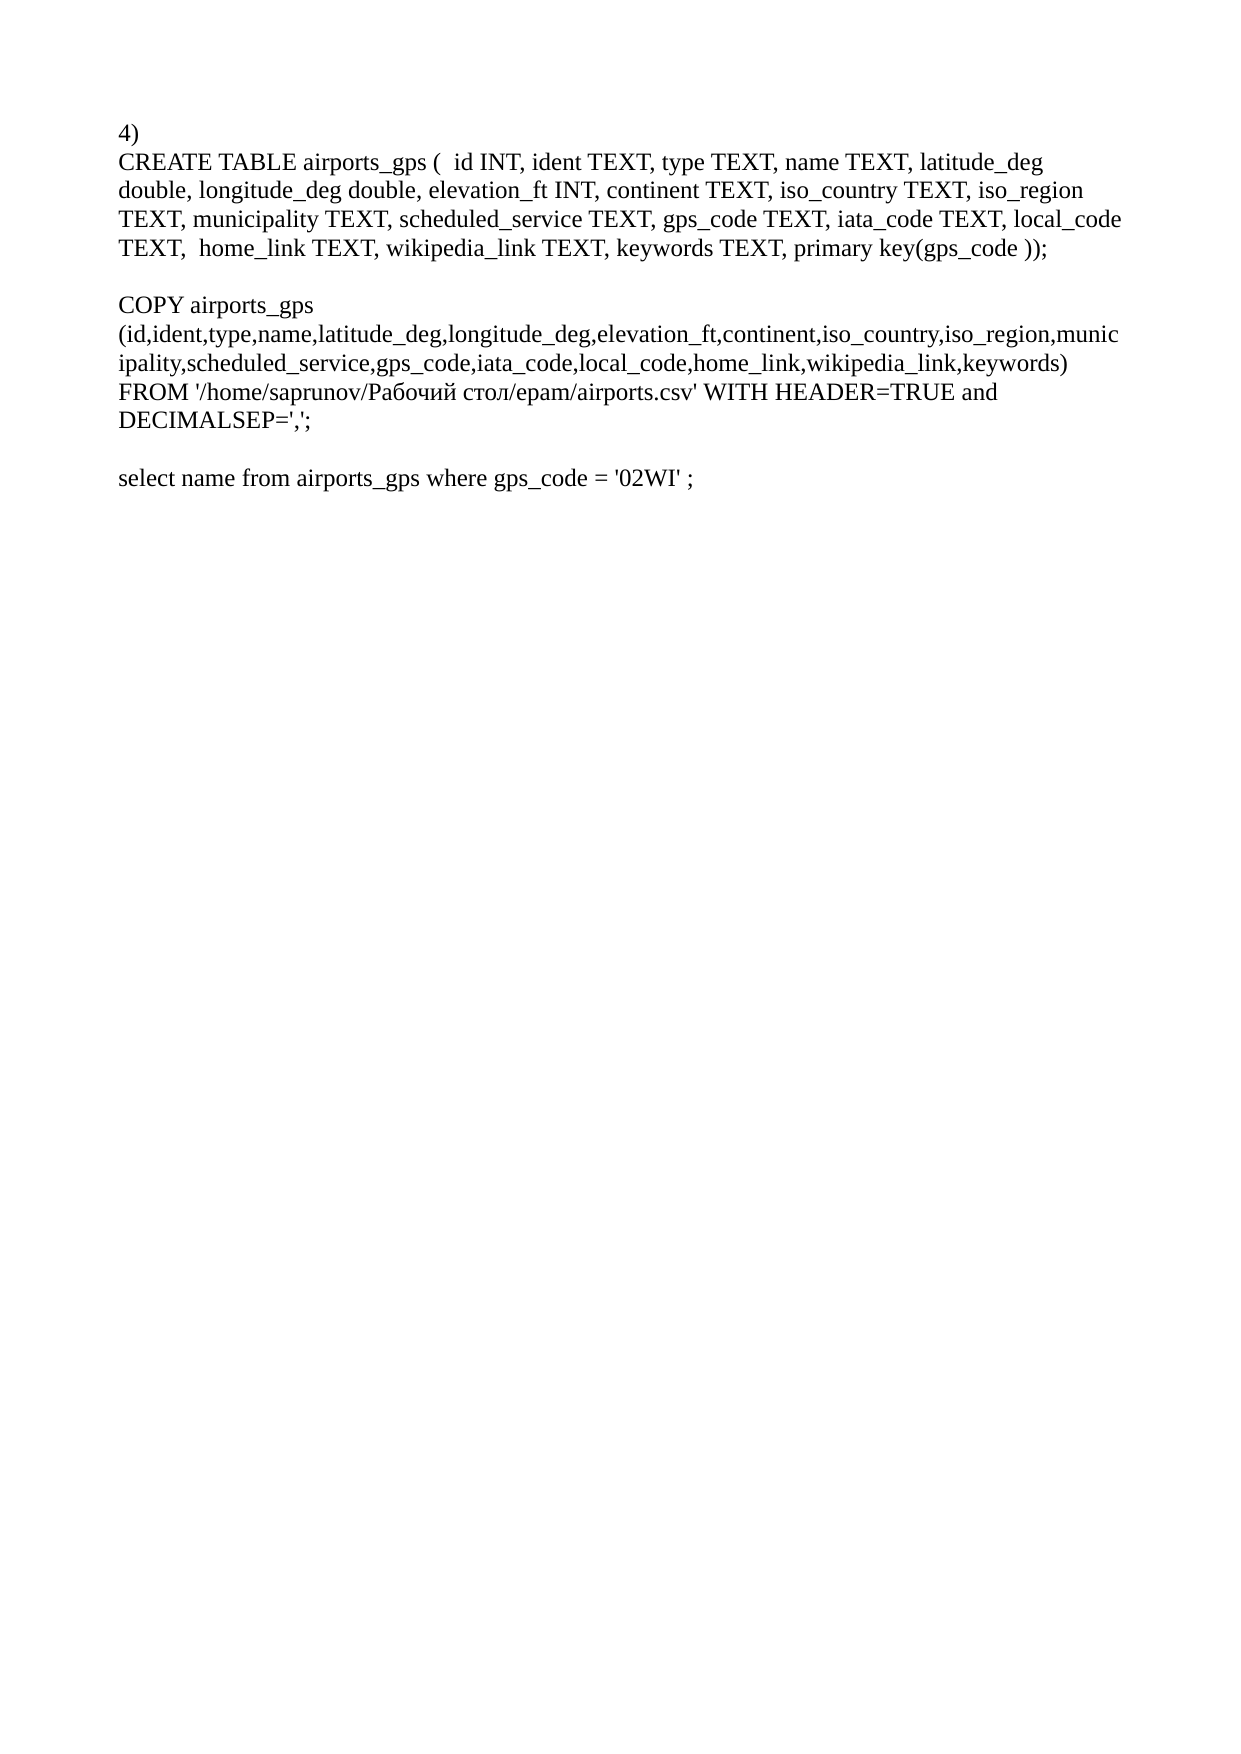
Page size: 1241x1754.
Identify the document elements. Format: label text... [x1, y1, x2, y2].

text select name from airports_gps where gps_code = '02WI' ; [118, 463, 1122, 492]
text COPY airports_gps (id,ident,type,name,latitude_deg,longitude_deg,elevation_ft,continent,iso_country,iso_region,municipality,scheduled_service,gps_code,iata_code,local_code,home_link,wikipedia_link,keywords) FROM '/home/saprunov/Рабочий стол/epam/airports.csv' WITH HEADER=TRUE and DECIMALSEP=','; [118, 291, 1122, 434]
text 4) [118, 118, 1122, 147]
text CREATE TABLE airports_gps ( id INT, ident TEXT, type TEXT, name TEXT, latitude_deg double, longitude_deg double, elevation_ft INT, continent TEXT, iso_country TEXT, iso_region TEXT, municipality TEXT, scheduled_service TEXT, gps_code TEXT, iata_code TEXT, local_code TEXT, home_link TEXT, wikipedia_link TEXT, keywords TEXT, primary key(gps_code )); [118, 147, 1122, 262]
